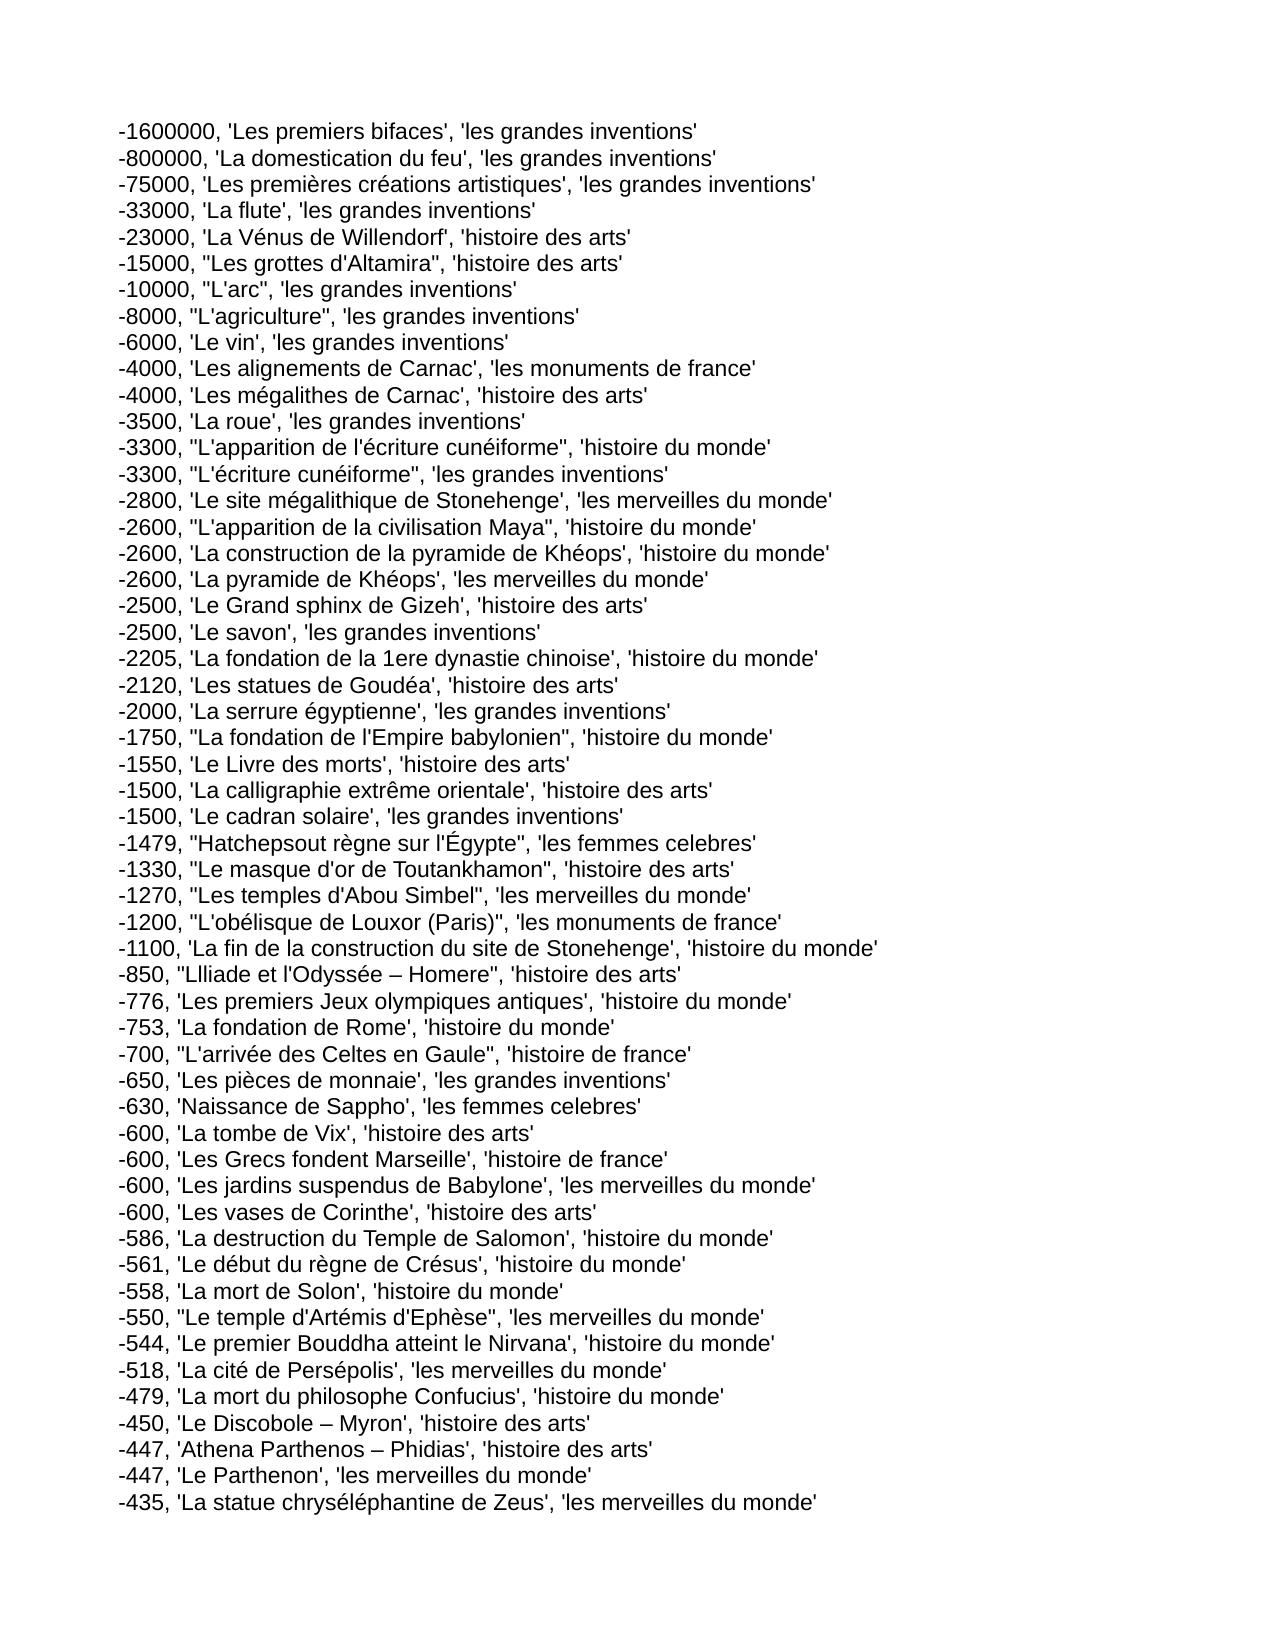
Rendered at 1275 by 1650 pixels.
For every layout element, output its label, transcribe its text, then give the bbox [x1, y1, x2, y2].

text -550, "Le temple d'Artémis d'Ephèse", 'les merveilles du monde' [118, 1304, 1157, 1330]
text -2600, 'La construction de la pyramide de Khéops', 'histoire du monde' [118, 540, 1157, 566]
text -33000, 'La flute', 'les grandes inventions' [118, 197, 1157, 223]
text -75000, 'Les premières créations artistiques', 'les grandes inventions' [118, 171, 1157, 197]
text -561, 'Le début du règne de Crésus', 'histoire du monde' [118, 1251, 1157, 1278]
text -1479, "Hatchepsout règne sur l'Égypte", 'les femmes celebres' [118, 830, 1157, 856]
text -2600, "L'apparition de la civilisation Maya", 'histoire du monde' [118, 513, 1157, 540]
text -2000, 'La serrure égyptienne', 'les grandes inventions' [118, 698, 1157, 724]
text -10000, "L'arc", 'les grandes inventions' [118, 276, 1157, 303]
text -15000, "Les grottes d'Altamira", 'histoire des arts' [118, 250, 1157, 276]
text -776, 'Les premiers Jeux olympiques antiques', 'histoire du monde' [118, 988, 1157, 1014]
text -1600000, 'Les premiers bifaces', 'les grandes inventions' [118, 118, 1157, 144]
text -586, 'La destruction du Temple de Salomon', 'histoire du monde' [118, 1225, 1157, 1251]
text -2600, 'La pyramide de Khéops', 'les merveilles du monde' [118, 566, 1157, 592]
text -4000, 'Les alignements de Carnac', 'les monuments de france' [118, 355, 1157, 382]
text -1750, "La fondation de l'Empire babylonien", 'histoire du monde' [118, 724, 1157, 751]
text -2800, 'Le site mégalithique de Stonehenge', 'les merveilles du monde' [118, 487, 1157, 513]
text -600, 'La tombe de Vix', 'histoire des arts' [118, 1119, 1157, 1146]
text -1270, "Les temples d'Abou Simbel", 'les merveilles du monde' [118, 882, 1157, 909]
text -1330, "Le masque d'or de Toutankhamon", 'histoire des arts' [118, 856, 1157, 882]
text -435, 'La statue chryséléphantine de Zeus', 'les merveilles du monde' [118, 1488, 1157, 1515]
text -3500, 'La roue', 'les grandes inventions' [118, 408, 1157, 434]
text -2500, 'Le Grand sphinx de Gizeh', 'histoire des arts' [118, 592, 1157, 619]
text -518, 'La cité de Persépolis', 'les merveilles du monde' [118, 1357, 1157, 1383]
text -6000, 'Le vin', 'les grandes inventions' [118, 329, 1157, 355]
text -1100, 'La fin de la construction du site de Stonehenge', 'histoire du monde' [118, 935, 1157, 961]
text -447, 'Athena Parthenos – Phidias', 'histoire des arts' [118, 1436, 1157, 1462]
text -544, 'Le premier Bouddha atteint le Nirvana', 'histoire du monde' [118, 1330, 1157, 1357]
text -450, 'Le Discobole – Myron', 'histoire des arts' [118, 1409, 1157, 1436]
text -23000, 'La Vénus de Willendorf', 'histoire des arts' [118, 223, 1157, 250]
text -753, 'La fondation de Rome', 'histoire du monde' [118, 1014, 1157, 1041]
text -1500, 'La calligraphie extrême orientale', 'histoire des arts' [118, 777, 1157, 803]
text -2500, 'Le savon', 'les grandes inventions' [118, 619, 1157, 645]
text -3300, "L'apparition de l'écriture cunéiforme", 'histoire du monde' [118, 434, 1157, 461]
text -2120, 'Les statues de Goudéa', 'histoire des arts' [118, 672, 1157, 698]
text -600, 'Les jardins suspendus de Babylone', 'les merveilles du monde' [118, 1172, 1157, 1199]
text -700, "L'arrivée des Celtes en Gaule", 'histoire de france' [118, 1041, 1157, 1067]
text -1200, "L'obélisque de Louxor (Paris)", 'les monuments de france' [118, 909, 1157, 935]
text -600, 'Les vases de Corinthe', 'histoire des arts' [118, 1199, 1157, 1225]
text -600, 'Les Grecs fondent Marseille', 'histoire de france' [118, 1146, 1157, 1172]
text -3300, "L'écriture cunéiforme", 'les grandes inventions' [118, 461, 1157, 487]
text -800000, 'La domestication du feu', 'les grandes inventions' [118, 144, 1157, 171]
text -630, 'Naissance de Sappho', 'les femmes celebres' [118, 1093, 1157, 1119]
text -558, 'La mort de Solon', 'histoire du monde' [118, 1278, 1157, 1304]
text -4000, 'Les mégalithes de Carnac', 'histoire des arts' [118, 382, 1157, 408]
text -447, 'Le Parthenon', 'les merveilles du monde' [118, 1462, 1157, 1488]
text -850, "Llliade et l'Odyssée – Homere", 'histoire des arts' [118, 961, 1157, 988]
text -2205, 'La fondation de la 1ere dynastie chinoise', 'histoire du monde' [118, 645, 1157, 672]
text -479, 'La mort du philosophe Confucius', 'histoire du monde' [118, 1383, 1157, 1409]
text -1550, 'Le Livre des morts', 'histoire des arts' [118, 751, 1157, 777]
text -650, 'Les pièces de monnaie', 'les grandes inventions' [118, 1067, 1157, 1093]
text -8000, "L'agriculture", 'les grandes inventions' [118, 303, 1157, 329]
text -1500, 'Le cadran solaire', 'les grandes inventions' [118, 803, 1157, 830]
